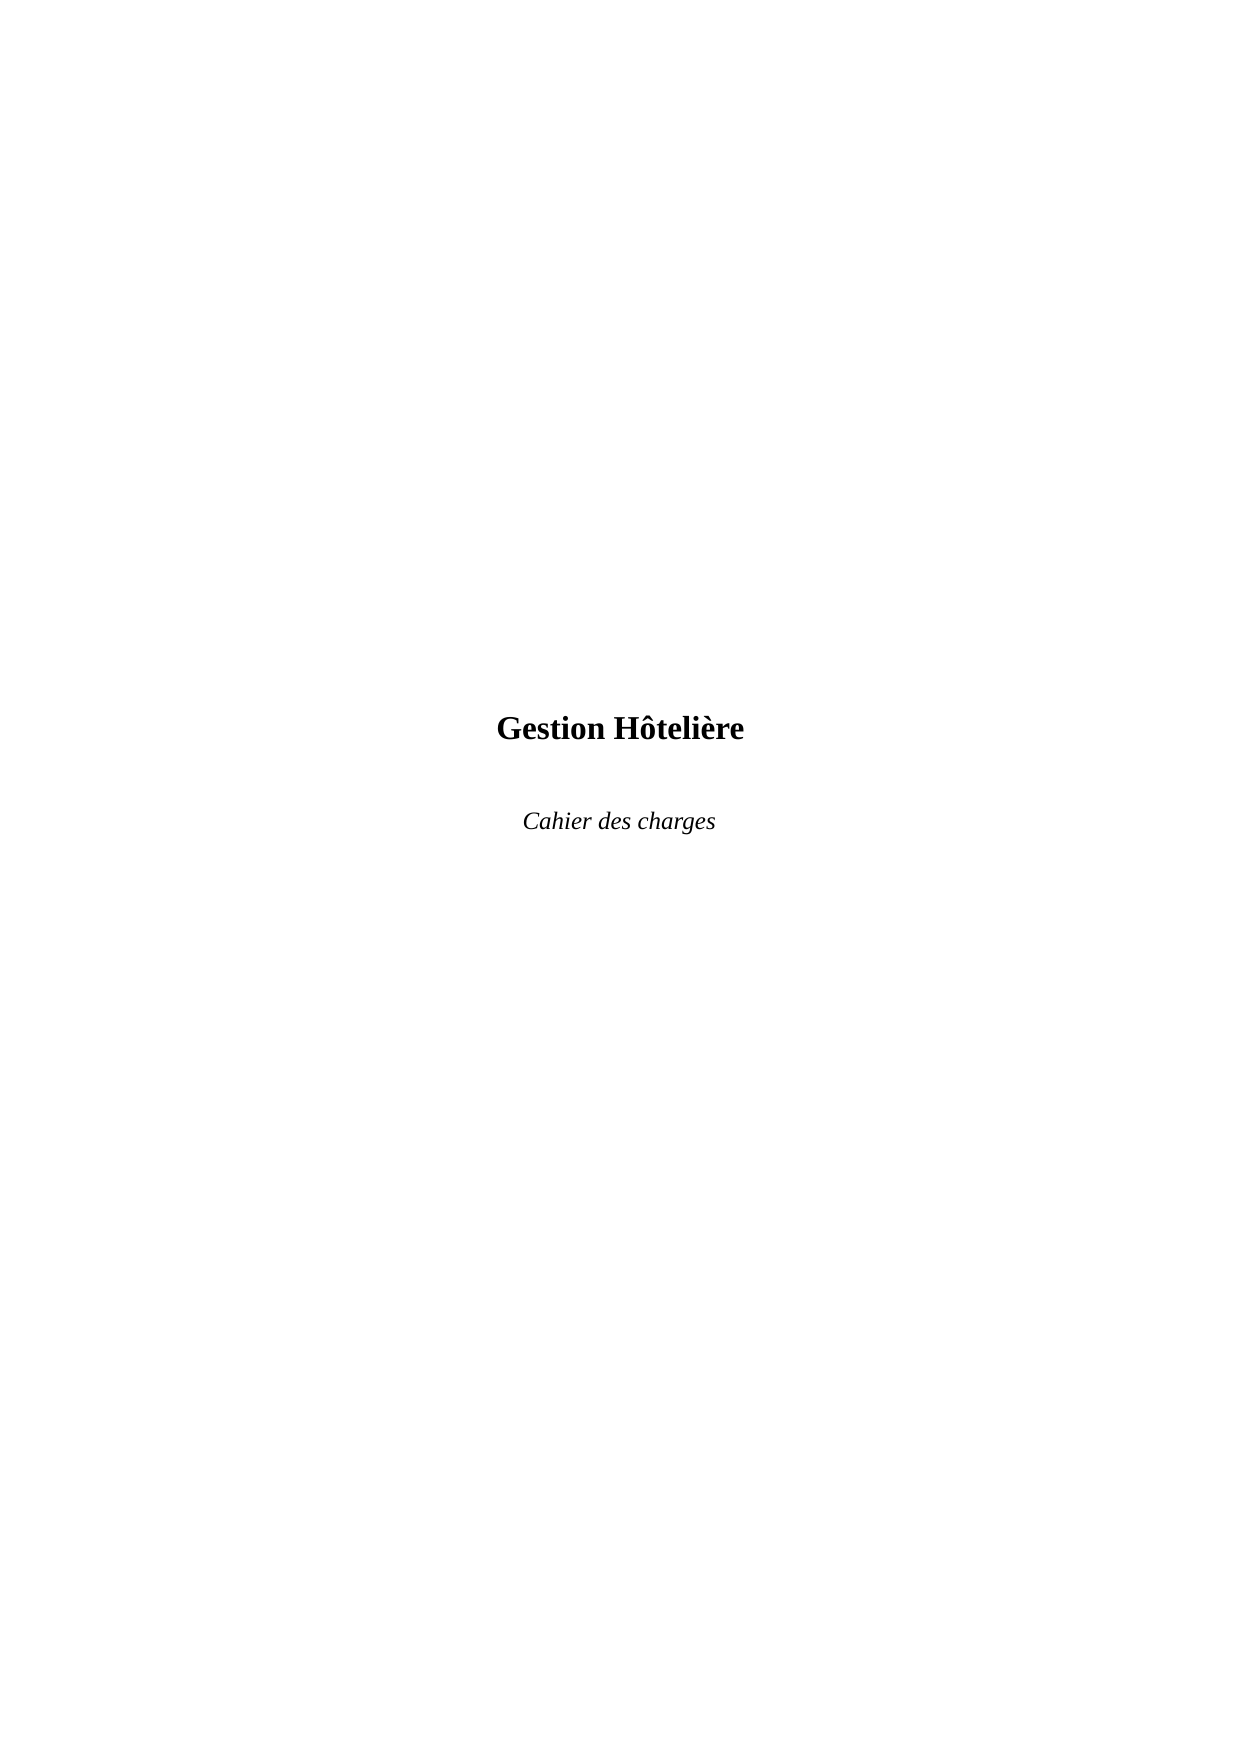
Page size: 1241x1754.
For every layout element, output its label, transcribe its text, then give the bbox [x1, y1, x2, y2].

text Gestion Hôtelière [118, 709, 1122, 747]
text Cahier des charges [118, 806, 1122, 835]
